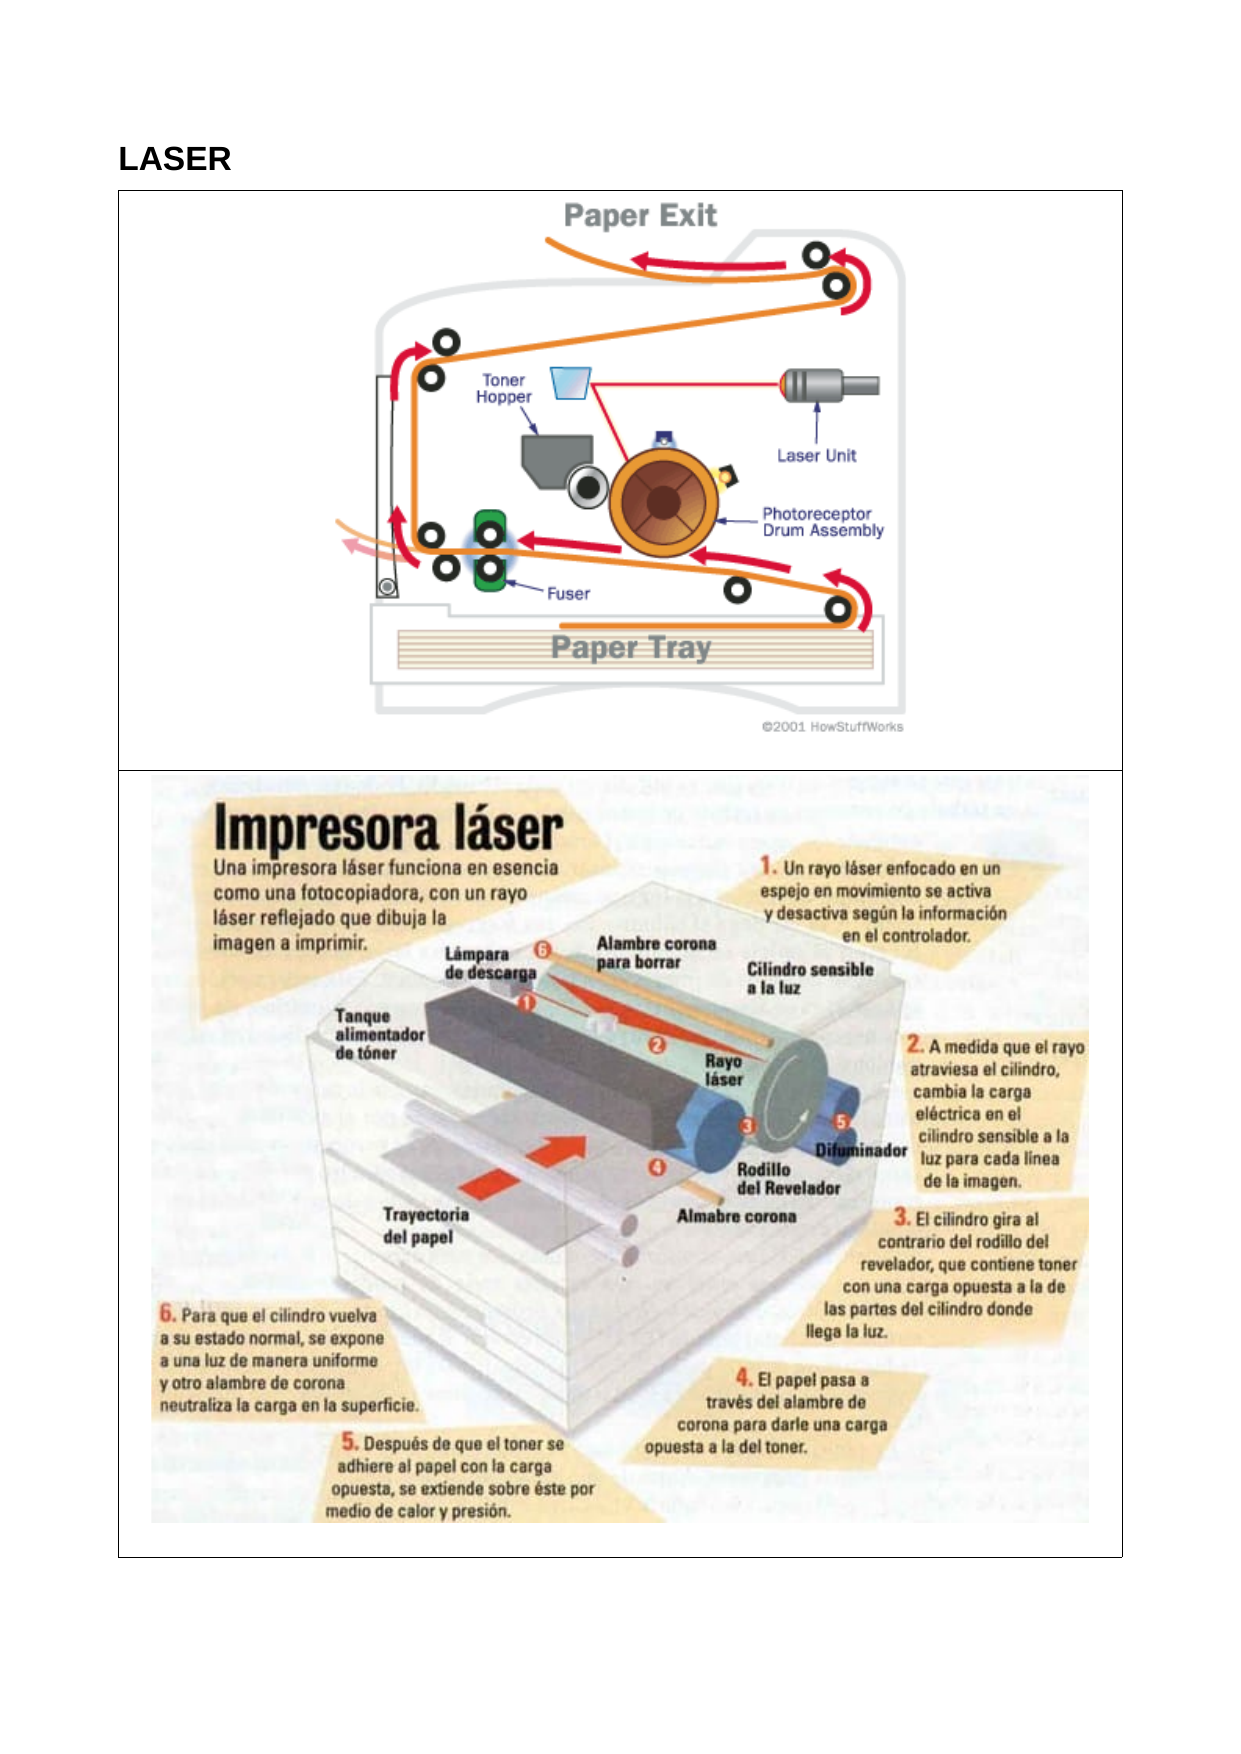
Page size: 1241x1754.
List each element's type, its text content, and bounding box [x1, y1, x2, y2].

subtitle LASER [118, 139, 1122, 178]
table_cell [119, 771, 1122, 1557]
table_header [119, 191, 1122, 769]
picture [151, 775, 1089, 1523]
picture [334, 196, 907, 735]
